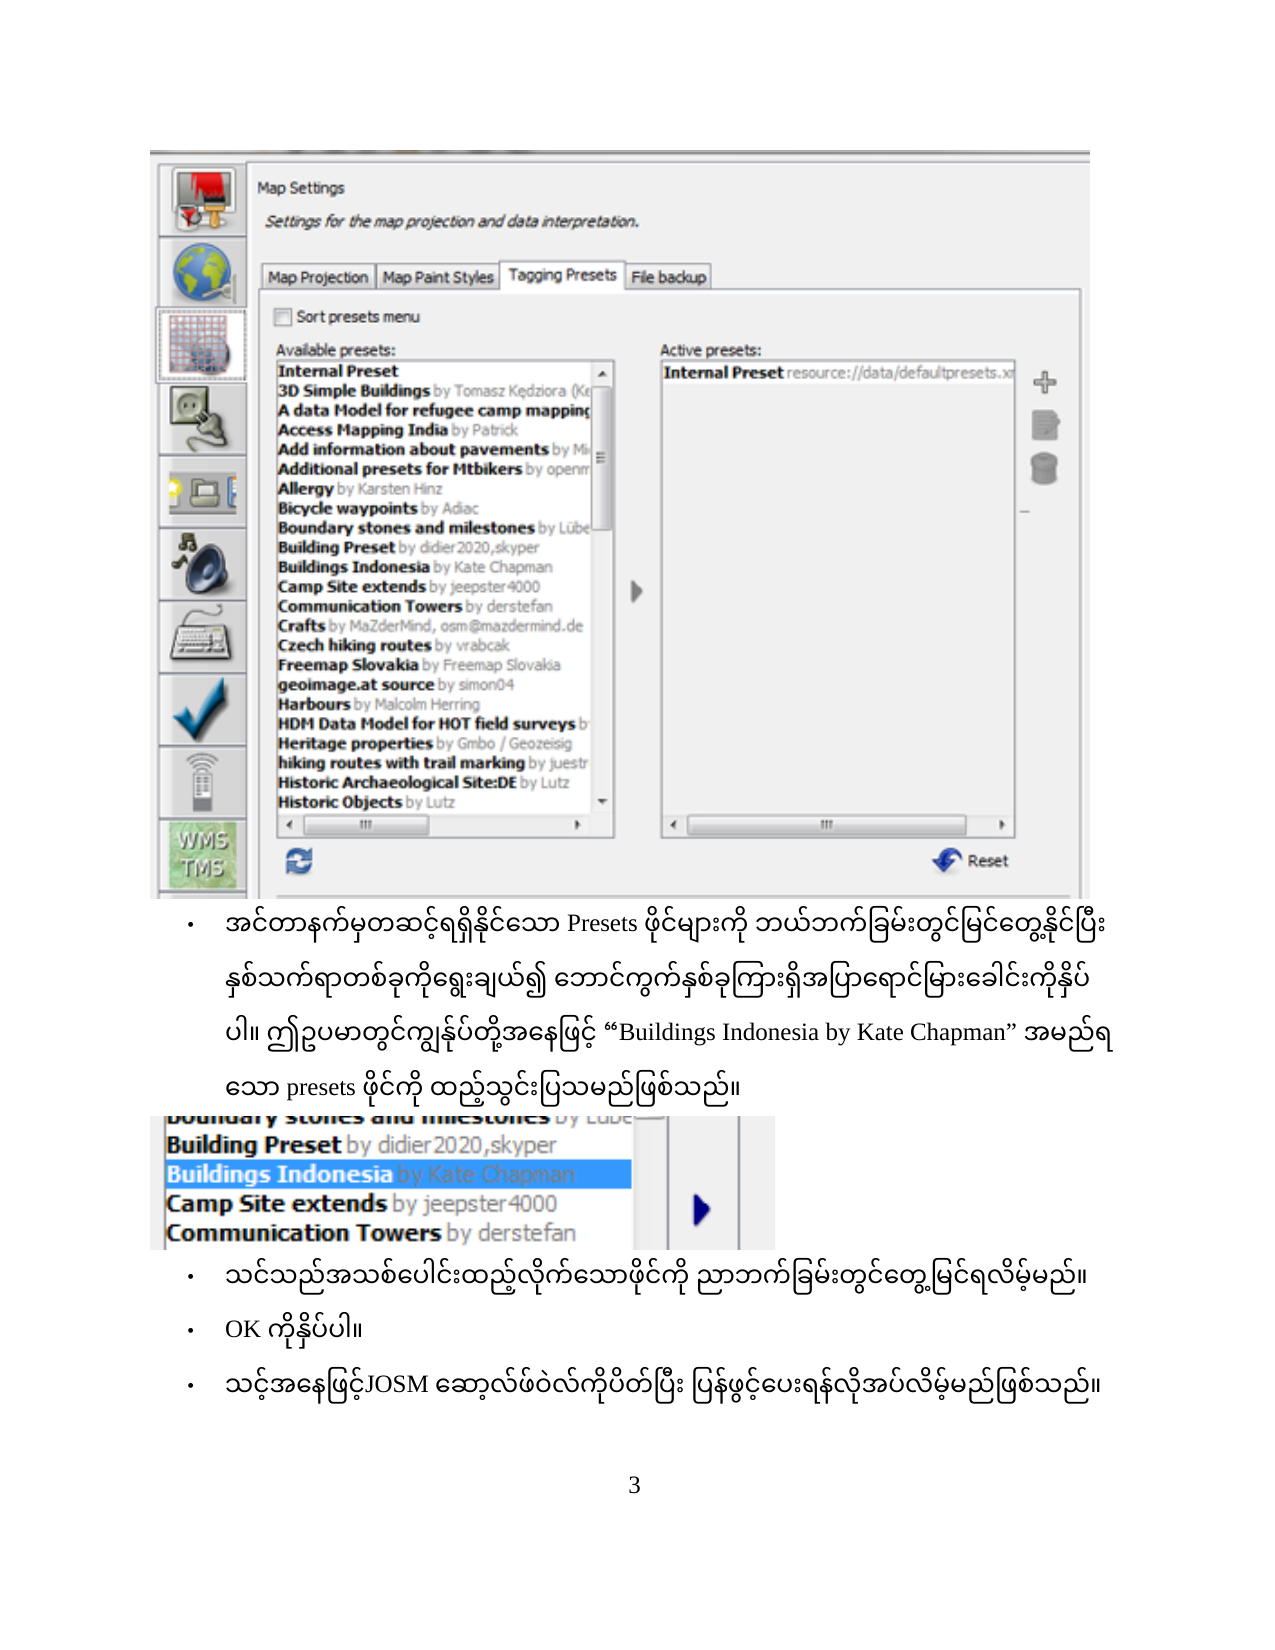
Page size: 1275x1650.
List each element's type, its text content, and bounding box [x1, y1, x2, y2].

picture [150, 150, 1090, 899]
list OK ကိုနှိပ်ပါ။ [187, 1304, 1125, 1359]
list အင်တာနက်မှတဆင့်ရရှိနိုင်သော Presets ဖိုင်များကို ဘယ်ဘက်ခြမ်းတွင်မြင်တွေ့နိုင်ပြီး နှစ်သက်ရာတစ်ခုကိုရွေးချယ်၍ ဘောင်ကွက်နှစ်ခုကြားရှိအပြာရောင်မြားခေါင်းကိုနှိပ်ပါ။ ဤဥပမာတွင်ကျွန်ုပ်တို့အနေဖြင့် “Buildings Indonesia by Kate Chapman” အမည်ရသော presets ဖိုင်ကို ထည့်သွင်းပြသမည်ဖြစ်သည်။ [187, 898, 1125, 1117]
list သင်သည်အသစ်ပေါင်းထည့်လိုက်သောဖိုင်ကို ညာဘက်ခြမ်းတွင်တွေ့မြင်ရလိမ့်မည်။ [187, 1250, 1125, 1304]
list သင့်အနေဖြင့်JOSM ဆော့လ်ဖ်ဝဲလ်ကိုပိတ်ပြီး ပြန်ဖွင့်ပေးရန်လိုအပ်လိမ့်မည်ဖြစ်သည်။ [187, 1359, 1125, 1414]
picture [150, 1116, 775, 1250]
